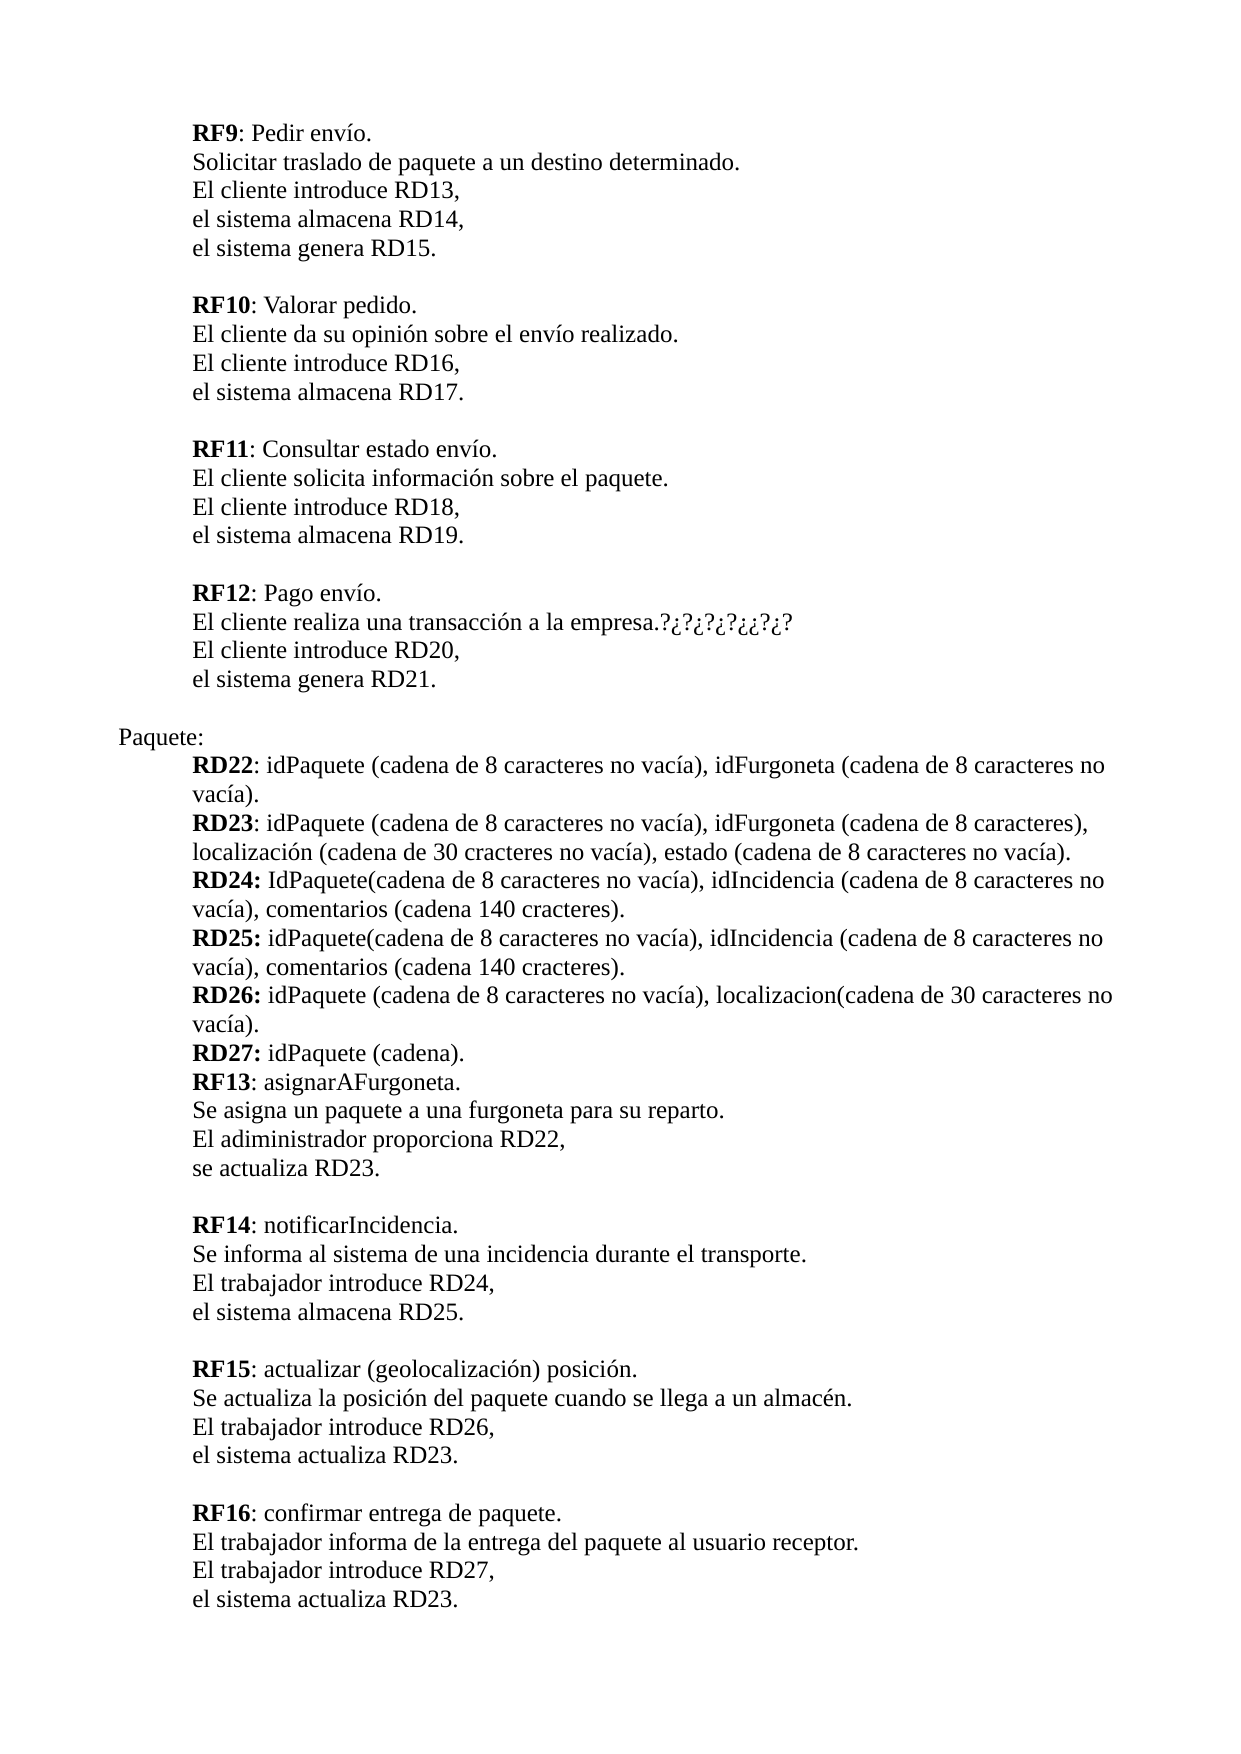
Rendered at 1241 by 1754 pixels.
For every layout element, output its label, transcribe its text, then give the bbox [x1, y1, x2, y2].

text El cliente introduce RD18, [118, 492, 1122, 521]
text El cliente realiza una transacción a la empresa.?¿?¿?¿?¿¿?¿? [118, 607, 1122, 636]
text RD23: idPaquete (cadena de 8 caracteres no vacía), idFurgoneta (cadena de 8 caracteres), localización (cadena de 30 cracteres no vacía), estado (cadena de 8 caracteres no vacía). [118, 808, 1122, 866]
text el sistema almacena RD17. [118, 377, 1122, 406]
text RF11: Consultar estado envío. [118, 434, 1122, 463]
text RF15: actualizar (geolocalización) posición. [118, 1354, 1122, 1383]
text El cliente da su opinión sobre el envío realizado. [118, 319, 1122, 348]
text RD25: idPaquete(cadena de 8 caracteres no vacía), idIncidencia (cadena de 8 caracteres no vacía), comentarios (cadena 140 cracteres). [118, 923, 1122, 981]
text el sistema genera RD21. [118, 664, 1122, 693]
text El adiministrador proporciona RD22, [118, 1124, 1122, 1153]
text el sistema actualiza RD23. [118, 1441, 1122, 1469]
text RF9: Pedir envío. [118, 118, 1122, 147]
text Se actualiza la posición del paquete cuando se llega a un almacén. [118, 1383, 1122, 1412]
text el sistema genera RD15. [118, 233, 1122, 262]
text El trabajador informa de la entrega del paquete al usuario receptor. [118, 1527, 1122, 1556]
text Solicitar traslado de paquete a un destino determinado. [118, 147, 1122, 176]
text RF10: Valorar pedido. [118, 291, 1122, 319]
text el sistema almacena RD14, [118, 204, 1122, 233]
text Se informa al sistema de una incidencia durante el transporte. [118, 1239, 1122, 1268]
text RF12: Pago envío. [118, 549, 1122, 607]
text Se asigna un paquete a una furgoneta para su reparto. [118, 1096, 1122, 1124]
text el sistema actualiza RD23. [118, 1584, 1122, 1613]
text Paquete: [118, 722, 1122, 751]
text RD26: idPaquete (cadena de 8 caracteres no vacía), localizacion(cadena de 30 caracteres no vacía). [118, 981, 1122, 1038]
text El cliente introduce RD13, [118, 176, 1122, 204]
text RF14: notificarIncidencia. [118, 1211, 1122, 1239]
text El trabajador introduce RD26, [118, 1412, 1122, 1441]
text el sistema almacena RD25. [118, 1297, 1122, 1326]
text RD22: idPaquete (cadena de 8 caracteres no vacía), idFurgoneta (cadena de 8 caracteres no vacía). [118, 751, 1122, 808]
text El cliente introduce RD16, [118, 348, 1122, 377]
text RF16: confirmar entrega de paquete. [118, 1498, 1122, 1527]
text El cliente solicita información sobre el paquete. [118, 463, 1122, 492]
text El trabajador introduce RD27, [118, 1556, 1122, 1584]
text El cliente introduce RD20, [118, 636, 1122, 664]
text RF13: asignarAFurgoneta. [118, 1067, 1122, 1096]
text RD27: idPaquete (cadena). [118, 1038, 1122, 1067]
text RD24: IdPaquete(cadena de 8 caracteres no vacía), idIncidencia (cadena de 8 caracteres no vacía), comentarios (cadena 140 cracteres). [118, 866, 1122, 923]
text El trabajador introduce RD24, [118, 1268, 1122, 1297]
text se actualiza RD23. [118, 1153, 1122, 1182]
text el sistema almacena RD19. [118, 521, 1122, 549]
